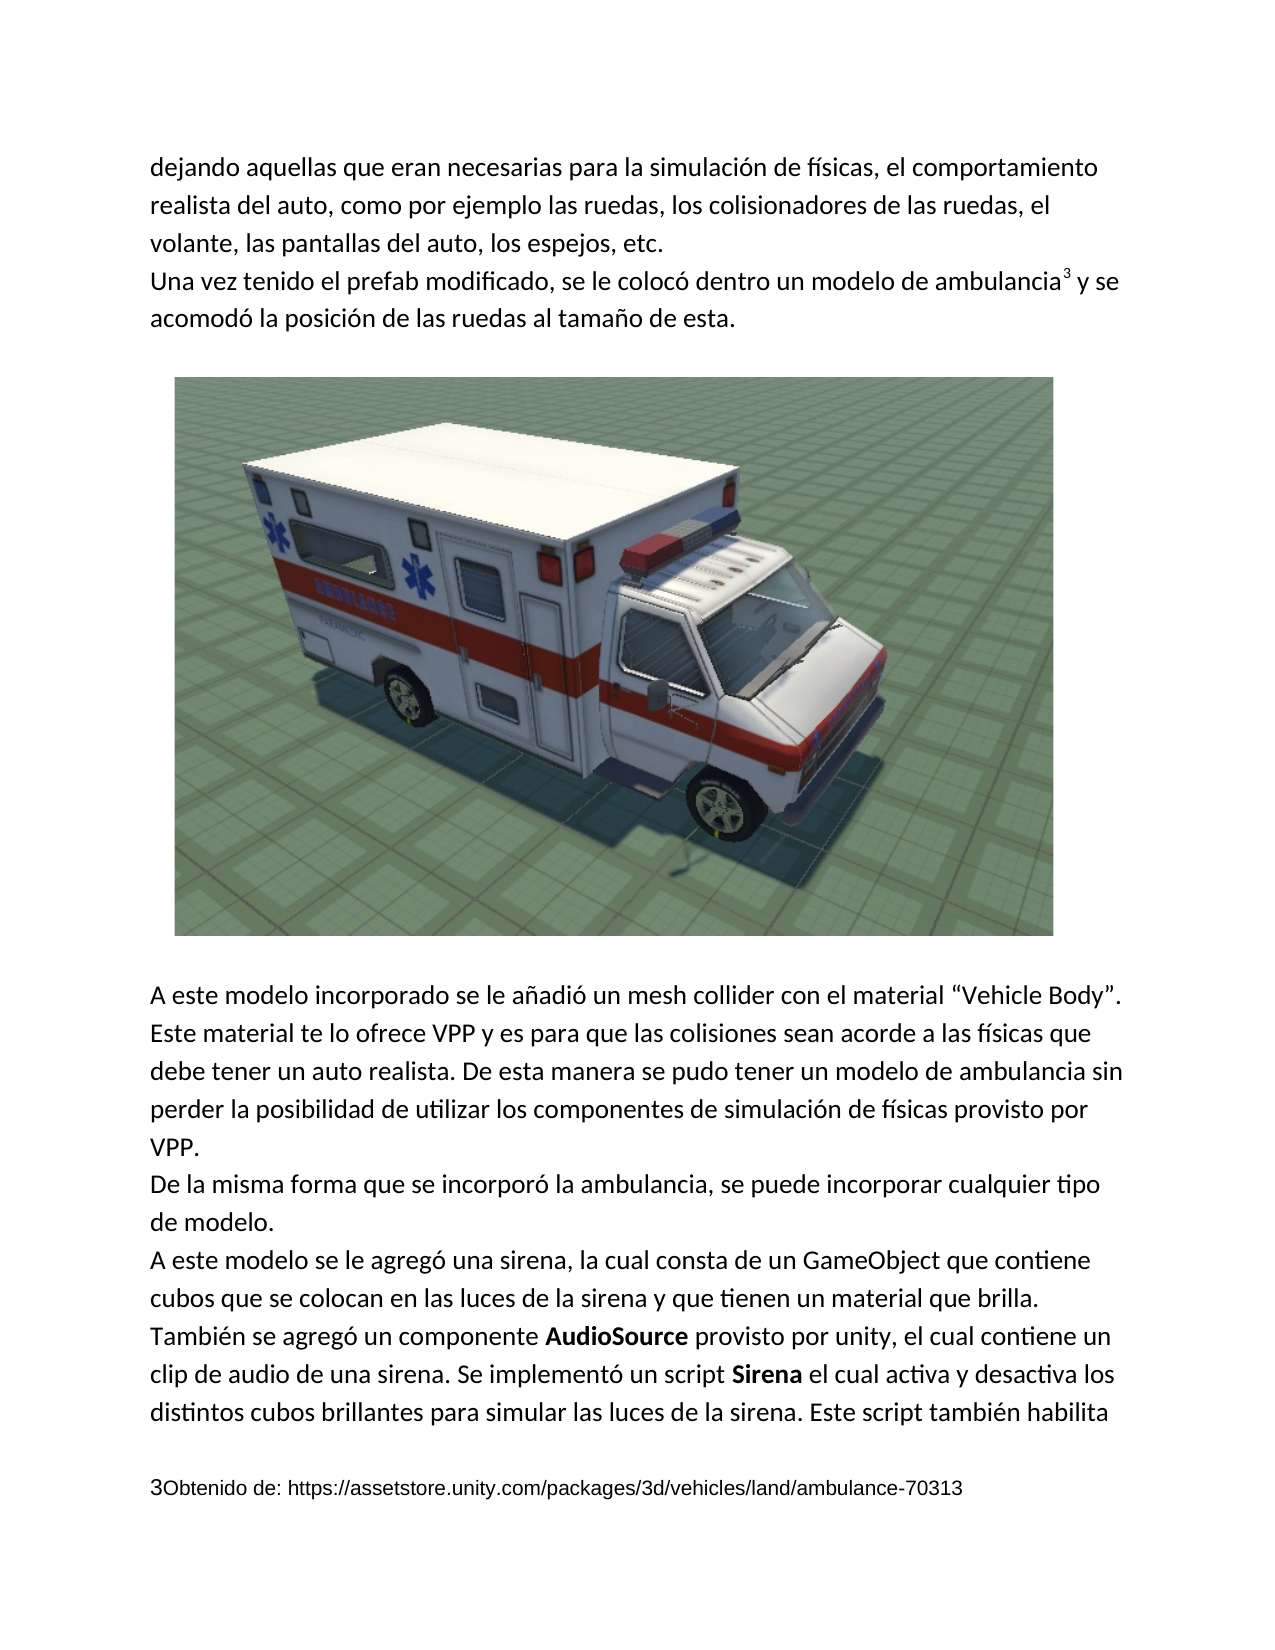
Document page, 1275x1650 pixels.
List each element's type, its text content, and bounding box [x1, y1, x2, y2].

text También se agregó un componente AudioSource provisto por unity, el cual contiene un clip de audio de una sirena. Se implementó un script Sirena el cual activa y desactiva los distintos cubos brillantes para simular las luces de la sirena. Este script también habilita [150, 1319, 1125, 1428]
text A este modelo se le agregó una sirena, la cual consta de un GameObject que contiene cubos que se colocan en las luces de la sirena y que tienen un material que brilla. [150, 1243, 1125, 1314]
picture [174, 377, 1054, 936]
text Obtenido de: https://assetstore.unity.com/packages/3d/vehicles/land/ambulance-70313 [150, 1474, 1125, 1500]
text De la misma forma que se incorporó la ambulancia, se puede incorporar cualquier tipo de modelo. [150, 1168, 1125, 1239]
text Una vez tenido el prefab modificado, se le colocó dentro un modelo de ambulancia y se acomodó la posición de las ruedas al tamaño de esta. [150, 264, 1125, 335]
text A este modelo incorporado se le añadió un mesh collider con el material “Vehicle Body”. Este material te lo ofrece VPP y es para que las colisiones sean acorde a las físicas que debe tener un auto realista. De esta manera se pudo tener un modelo de ambulancia sin perder la posibilidad de utilizar los componentes de simulación de físicas provisto por VPP. [150, 978, 1125, 1163]
text dejando aquellas que eran necesarias para la simulación de físicas, el comportamiento realista del auto, como por ejemplo las ruedas, los colisionadores de las ruedas, el volante, las pantallas del auto, los espejos, etc. [150, 150, 1125, 259]
